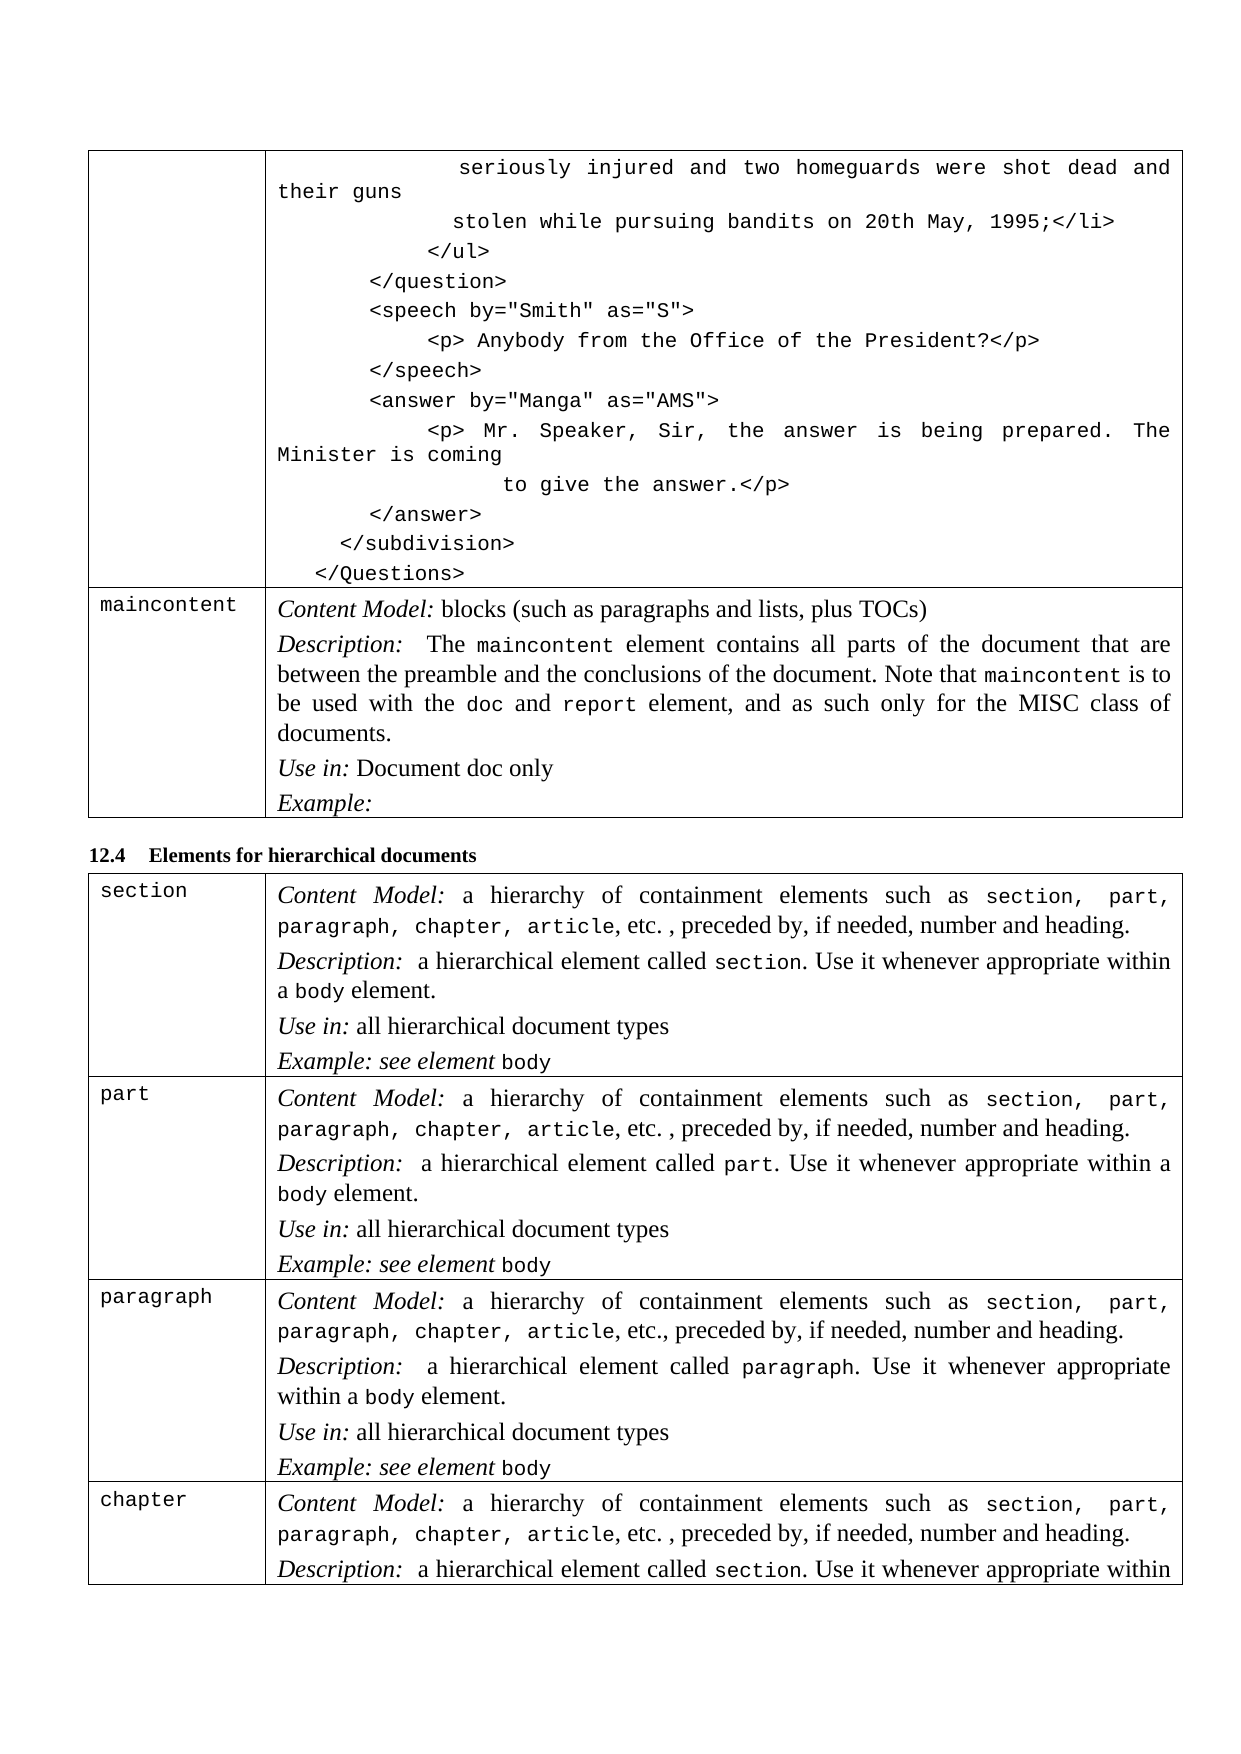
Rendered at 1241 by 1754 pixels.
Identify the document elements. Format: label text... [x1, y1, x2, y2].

table_cell Content Model: a hierarchy of containment elements such as section, part, paragraph, chapter, article, etc. , preceded by, if needed, number and heading. Description: a hierarchical element called part. Use it whenever appropriate within a body element. Use in: all hierarchical document types Example: see element body [266, 1077, 1182, 1278]
table_cell maincontent [89, 588, 265, 817]
table_cell [89, 151, 265, 587]
table_cell paragraph [89, 1280, 265, 1481]
subtitle Elements for hierarchical documents [89, 843, 1151, 867]
table_cell Content Model: a hierarchy of containment elements such as section, part, paragraph, chapter, article, etc., preceded by, if needed, number and heading. Description: a hierarchical element called paragraph. Use it whenever appropriate within a body element. Use in: all hierarchical document types Example: see element body [266, 1280, 1182, 1481]
table_header section [89, 874, 265, 1076]
table_cell Content Model: blocks (such as paragraphs and lists, plus TOCs) Description: The maincontent element contains all parts of the document that are between the preamble and the conclusions of the document. Note that maincontent is to be used with the doc and report element, and as such only for the MISC class of documents. Use in: Document doc only Example: [266, 588, 1182, 817]
table_cell chapter [89, 1482, 265, 1583]
table_cell Content Model: a hierarchy of containment elements such as section, part, paragraph, chapter, article, etc. , preceded by, if needed, number and heading. Description: a hierarchical element called section. Use it whenever appropriate within [266, 1482, 1182, 1583]
table_cell seriously injured and two homeguards were shot dead and their guns stolen while pursuing bandits on 20th May, 1995;</li> </ul> </question> <speech by="Smith" as="S"> <p> Anybody from the Office of the President?</p> </speech> <answer by="Manga" as="AMS"> <p> Mr. Speaker, Sir, the answer is being prepared. The Minister is coming to give the answer.</p> </answer> </subdivision> </Questions> [266, 151, 1182, 587]
table_cell part [89, 1077, 265, 1278]
table_header Content Model: a hierarchy of containment elements such as section, part, paragraph, chapter, article, etc. , preceded by, if needed, number and heading. Description: a hierarchical element called section. Use it whenever appropriate within a body element. Use in: all hierarchical document types Example: see element body [266, 874, 1182, 1076]
